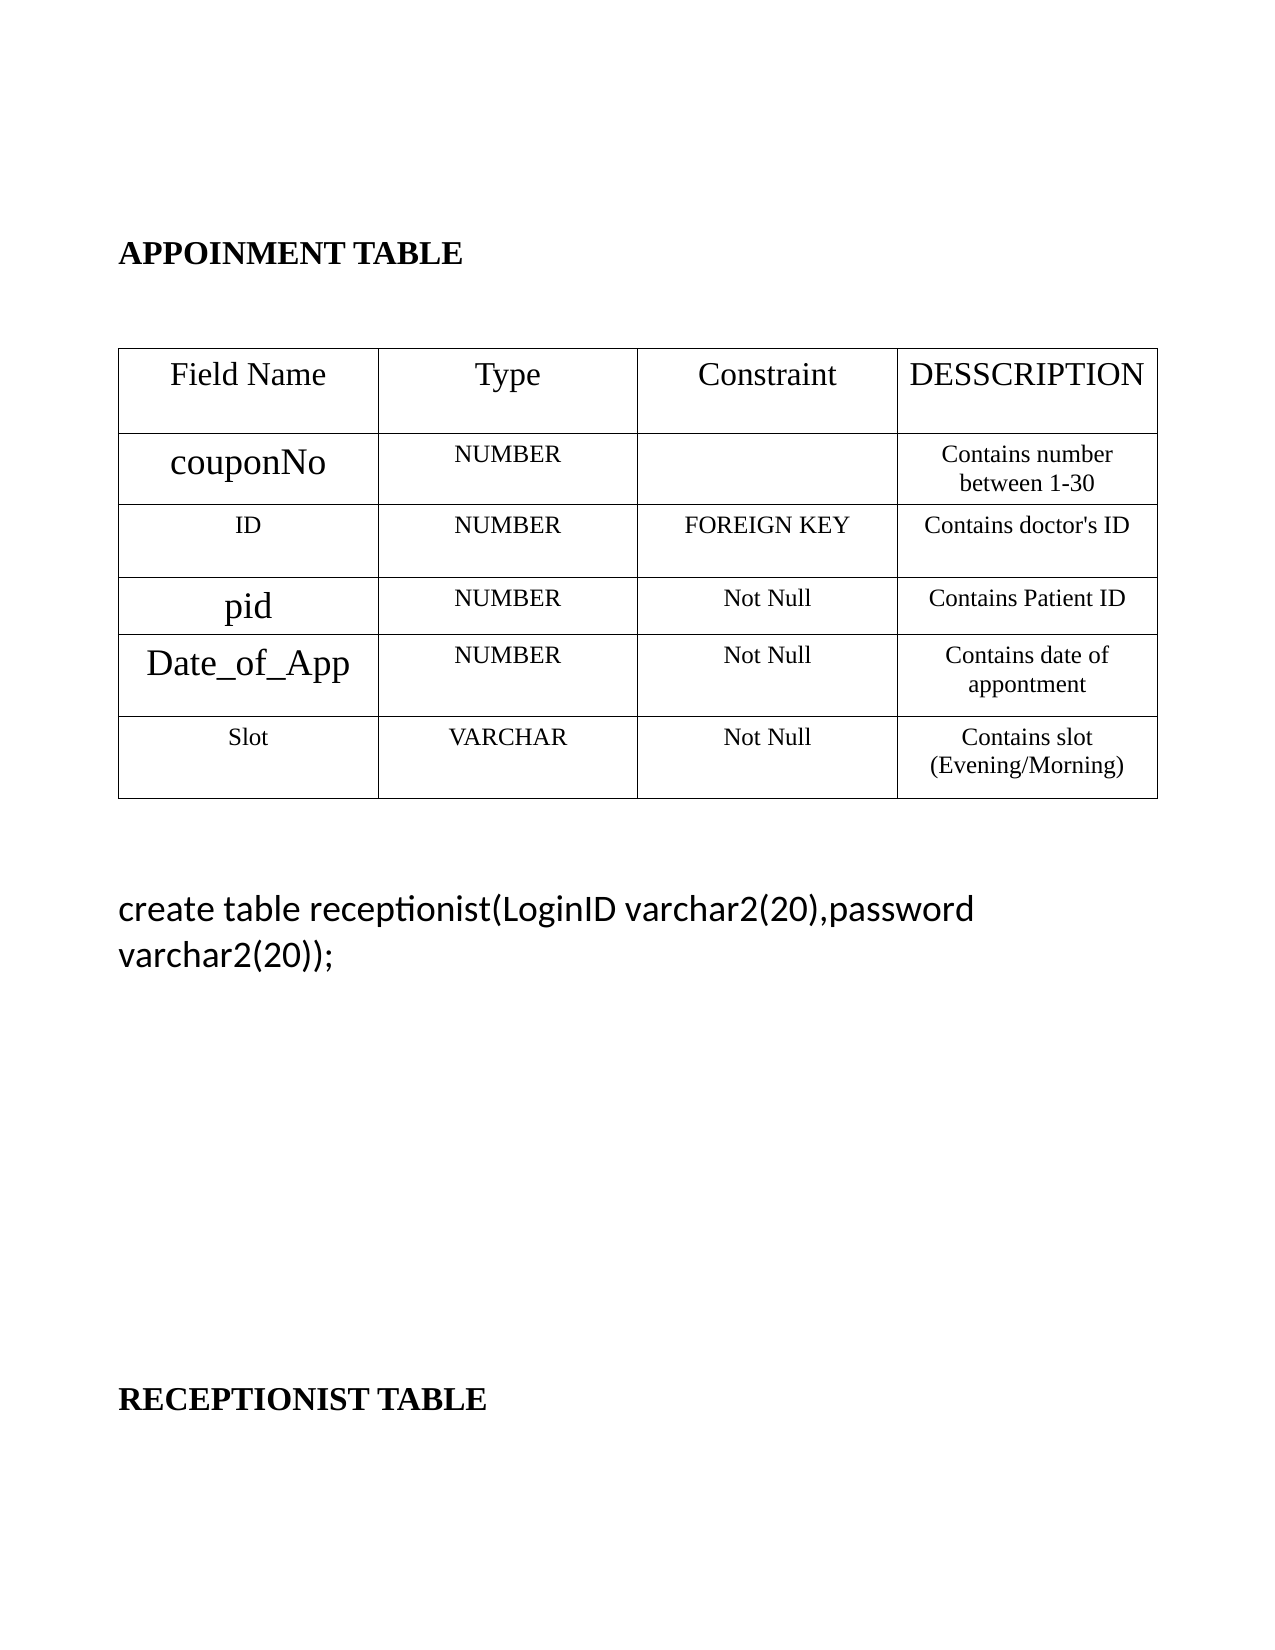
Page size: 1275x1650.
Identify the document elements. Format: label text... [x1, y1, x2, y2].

table_cell NUMBER [379, 434, 637, 504]
table_cell Date_of_App [119, 635, 378, 716]
table_cell Slot [119, 717, 378, 798]
table_header DESSCRIPTION [898, 349, 1157, 433]
table_header Field Name [119, 349, 378, 433]
table_cell Not Null [638, 717, 897, 798]
table_cell pid [119, 578, 378, 634]
table_cell Contains Patient ID [898, 578, 1157, 634]
table_cell couponNo [119, 434, 378, 504]
table_cell VARCHAR [379, 717, 637, 798]
table_cell NUMBER [379, 505, 637, 577]
table_cell Contains date of appontment [898, 635, 1157, 716]
table_cell Contains number between 1-30 [898, 434, 1157, 504]
table_header Type [379, 349, 637, 433]
table_cell NUMBER [379, 578, 637, 634]
table_cell Contains slot (Evening/Morning) [898, 717, 1157, 798]
text create table receptionist(LoginID varchar2(20),password varchar2(20)); [118, 885, 1157, 977]
text APPOINMENT TABLE [118, 233, 1157, 271]
table_header Constraint [638, 349, 897, 433]
table_cell FOREIGN KEY [638, 505, 897, 577]
table_cell Contains doctor's ID [898, 505, 1157, 577]
table_cell Not Null [638, 635, 897, 716]
table_cell ID [119, 505, 378, 577]
text RECEPTIONIST TABLE [118, 1379, 1157, 1417]
table_cell Not Null [638, 578, 897, 634]
table_cell NUMBER [379, 635, 637, 716]
table_cell [638, 434, 897, 504]
